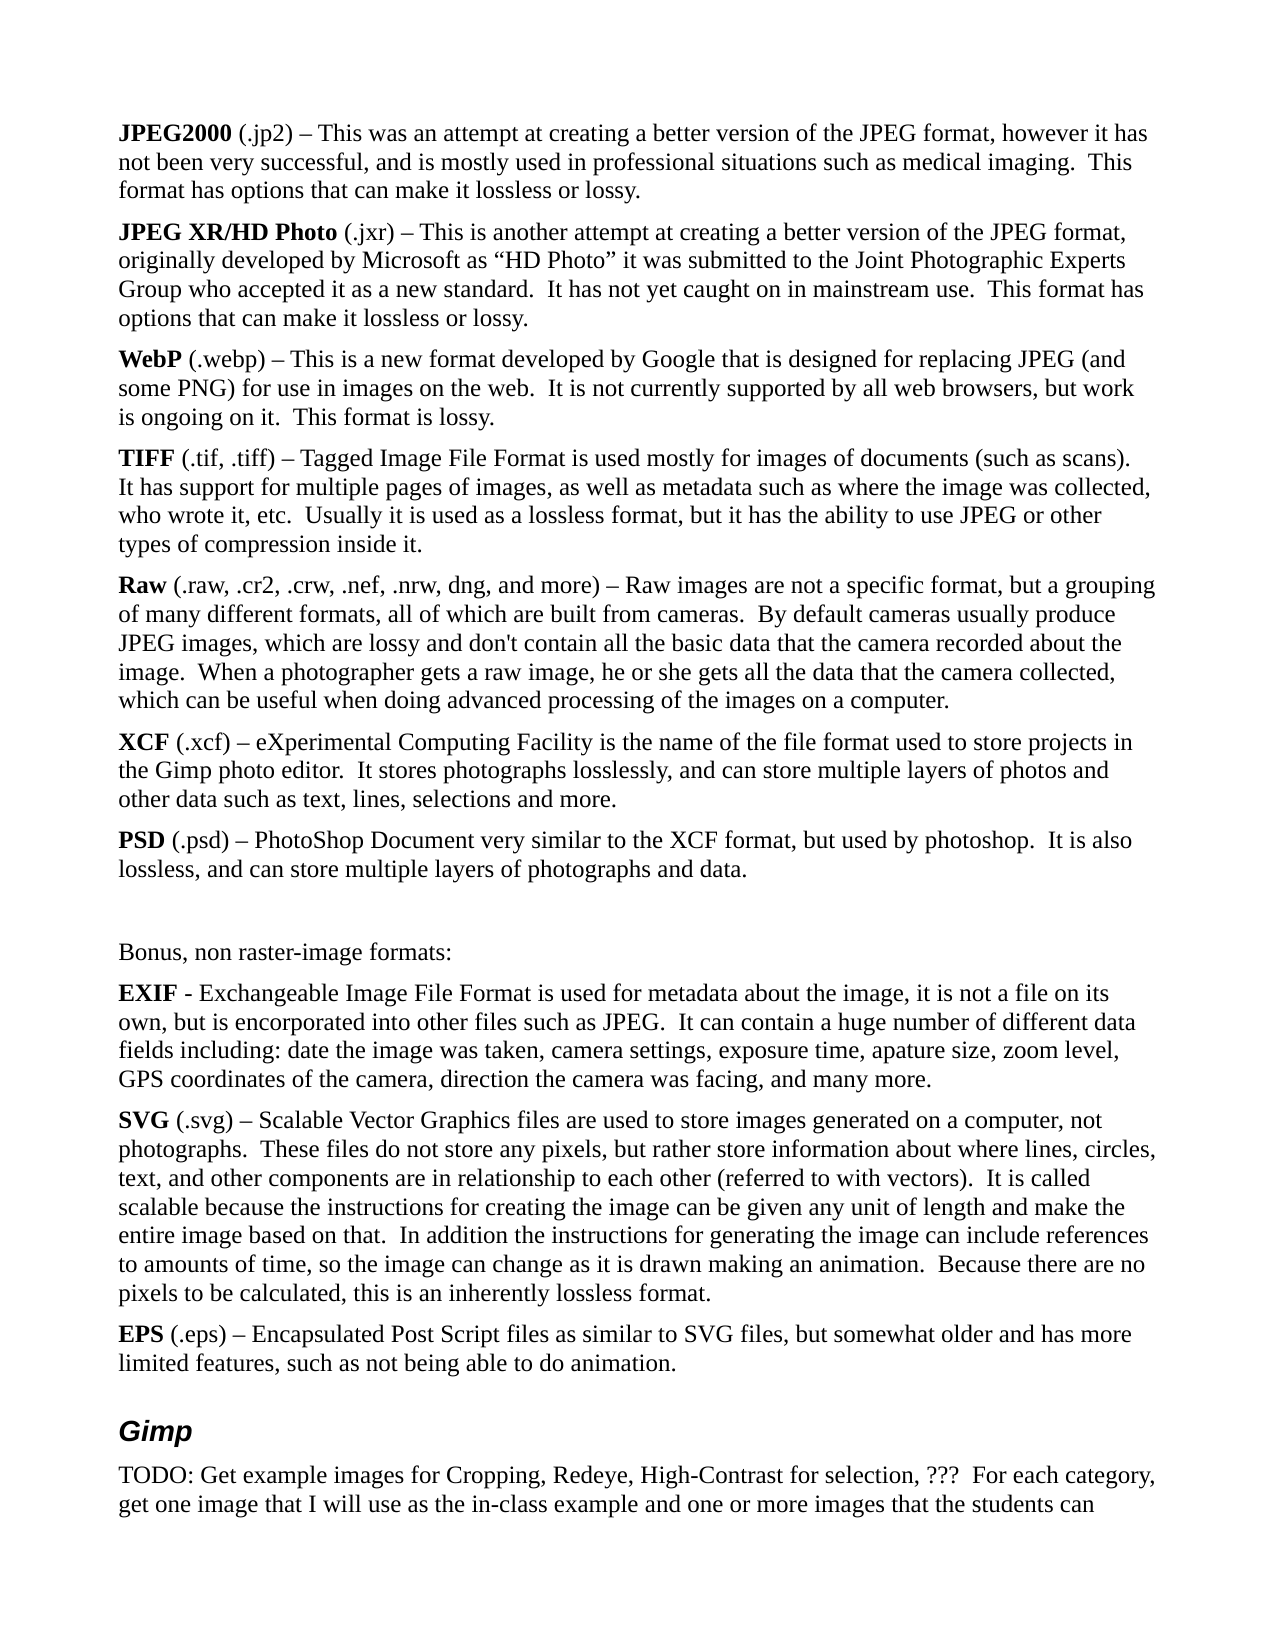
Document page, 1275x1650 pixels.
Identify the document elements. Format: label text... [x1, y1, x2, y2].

text EPS (.eps) – Encapsulated Post Script files as similar to SVG files, but somewhat older and has more limited features, such as not being able to do animation. [118, 1319, 1157, 1377]
text EXIF - Exchangeable Image File Format is used for metadata about the image, it is not a file on its own, but is encorporated into other files such as JPEG. It can contain a huge number of different data fields including: date the image was taken, camera settings, exposure time, apature size, zoom level, GPS coordinates of the camera, direction the camera was facing, and many more. [118, 978, 1157, 1093]
text TIFF (.tif, .tiff) – Tagged Image File Format is used mostly for images of documents (such as scans). It has support for multiple pages of images, as well as metadata such as where the image was collected, who wrote it, etc. Usually it is used as a lossless format, but it has the ability to use JPEG or other types of compression inside it. [118, 443, 1157, 558]
text TODO: Get example images for Cropping, Redeye, High-Contrast for selection, ??? For each category, get one image that I will use as the in-class example and one or more images that the students can [118, 1460, 1157, 1518]
text XCF (.xcf) – eXperimental Computing Facility is the name of the file format used to store projects in the Gimp photo editor. It stores photographs losslessly, and can store multiple layers of photos and other data such as text, lines, selections and more. [118, 727, 1157, 813]
text WebP (.webp) – This is a new format developed by Google that is designed for replacing JPEG (and some PNG) for use in images on the web. It is not currently supported by all web browsers, but work is ongoing on it. This format is lossy. [118, 344, 1157, 431]
text Bonus, non raster-image formats: [118, 937, 1157, 966]
text JPEG XR/HD Photo (.jxr) – This is another attempt at creating a better version of the JPEG format, originally developed by Microsoft as “HD Photo” it was submitted to the Joint Photographic Experts Group who accepted it as a new standard. It has not yet caught on in mainstream use. This format has options that can make it lossless or lossy. [118, 217, 1157, 332]
text SVG (.svg) – Scalable Vector Graphics files are used to store images generated on a computer, not photographs. These files do not store any pixels, but rather store information about where lines, circles, text, and other components are in relationship to each other (referred to with vectors). It is called scalable because the instructions for creating the image can be given any unit of length and make the entire image based on that. In addition the instructions for generating the image can include references to amounts of time, so the image can change as it is drawn making an animation. Because there are no pixels to be calculated, this is an inherently lossless format. [118, 1106, 1157, 1307]
text JPEG2000 (.jp2) – This was an attempt at creating a better version of the JPEG format, however it has not been very successful, and is mostly used in professional situations such as medical imaging. This format has options that can make it lossless or lossy. [118, 118, 1157, 204]
text PSD (.psd) – PhotoShop Document very similar to the XCF format, but used by photoshop. It is also lossless, and can store multiple layers of photographs and data. [118, 826, 1157, 883]
subtitle Gimp [118, 1414, 1157, 1448]
text Raw (.raw, .cr2, .crw, .nef, .nrw, dng, and more) – Raw images are not a specific format, but a grouping of many different formats, all of which are built from cameras. By default cameras usually produce JPEG images, which are lossy and don't contain all the basic data that the camera recorded about the image. When a photographer gets a raw image, he or she gets all the data that the camera collected, which can be useful when doing advanced processing of the images on a computer. [118, 571, 1157, 714]
